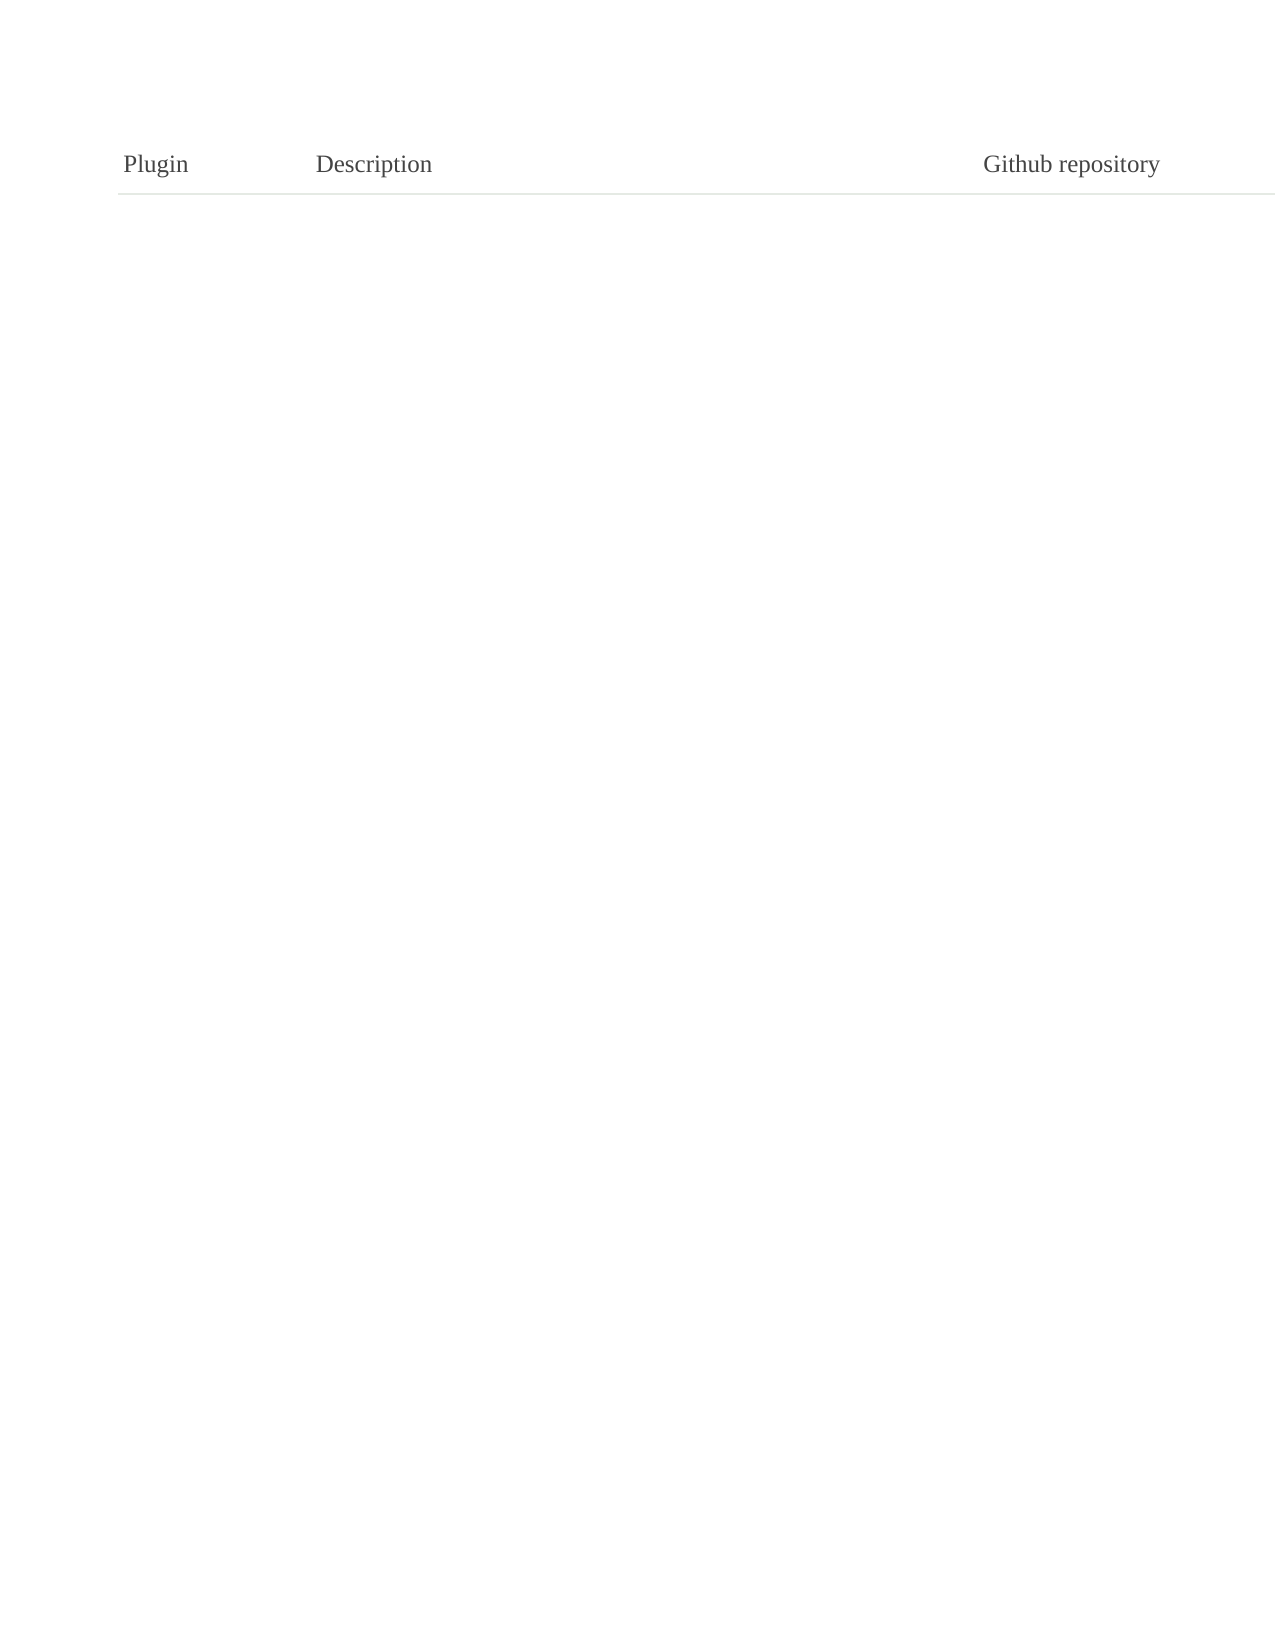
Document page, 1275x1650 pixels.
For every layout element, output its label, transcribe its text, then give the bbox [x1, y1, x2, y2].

table_header Github repository [978, 118, 1275, 193]
table_header Plugin [118, 118, 311, 193]
table_header Description [311, 118, 978, 193]
